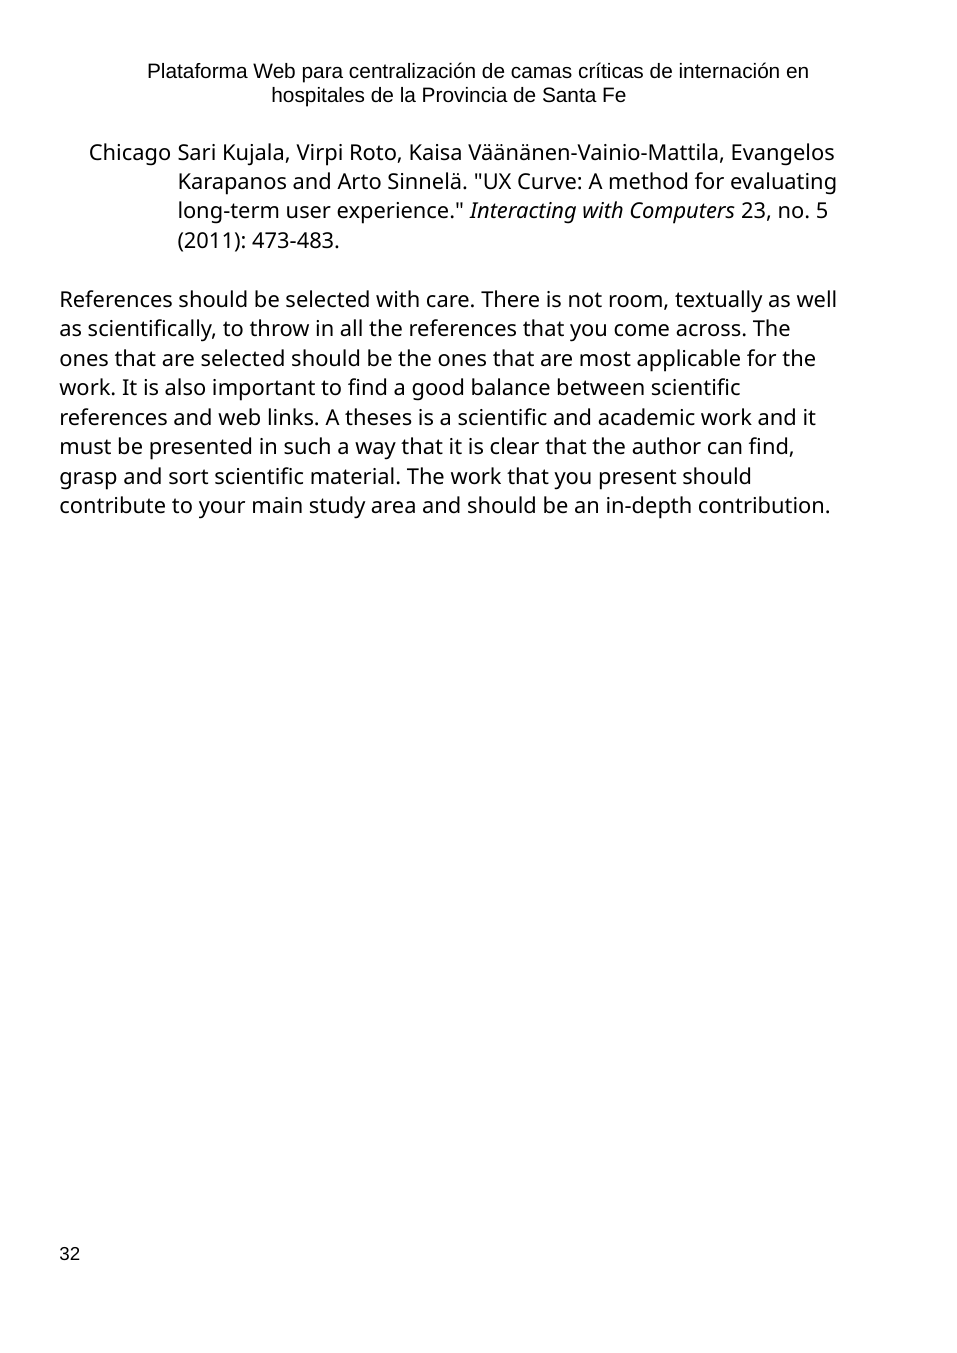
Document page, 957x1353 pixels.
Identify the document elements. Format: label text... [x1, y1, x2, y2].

text Chicago Sari Kujala, Virpi Roto, Kaisa Väänänen-Vainio-Mattila, Evangelos Karapanos and Arto Sinnelä. "UX Curve: A method for evaluating long-term user experience." Interacting with Computers 23, no. 5 (2011): 473-483. [89, 136, 838, 254]
text References should be selected with care. There is not room, textually as well as scientifically, to throw in all the references that you come across. The ones that are selected should be the ones that are most applicable for the work. It is also important to find a good balance between scientific references and web links. A theses is a scientific and academic work and it must be presented in such a way that it is clear that the author can find, grasp and sort scientific material. The work that you present should contribute to your main study area and should be an in-depth contribution. [59, 267, 838, 520]
